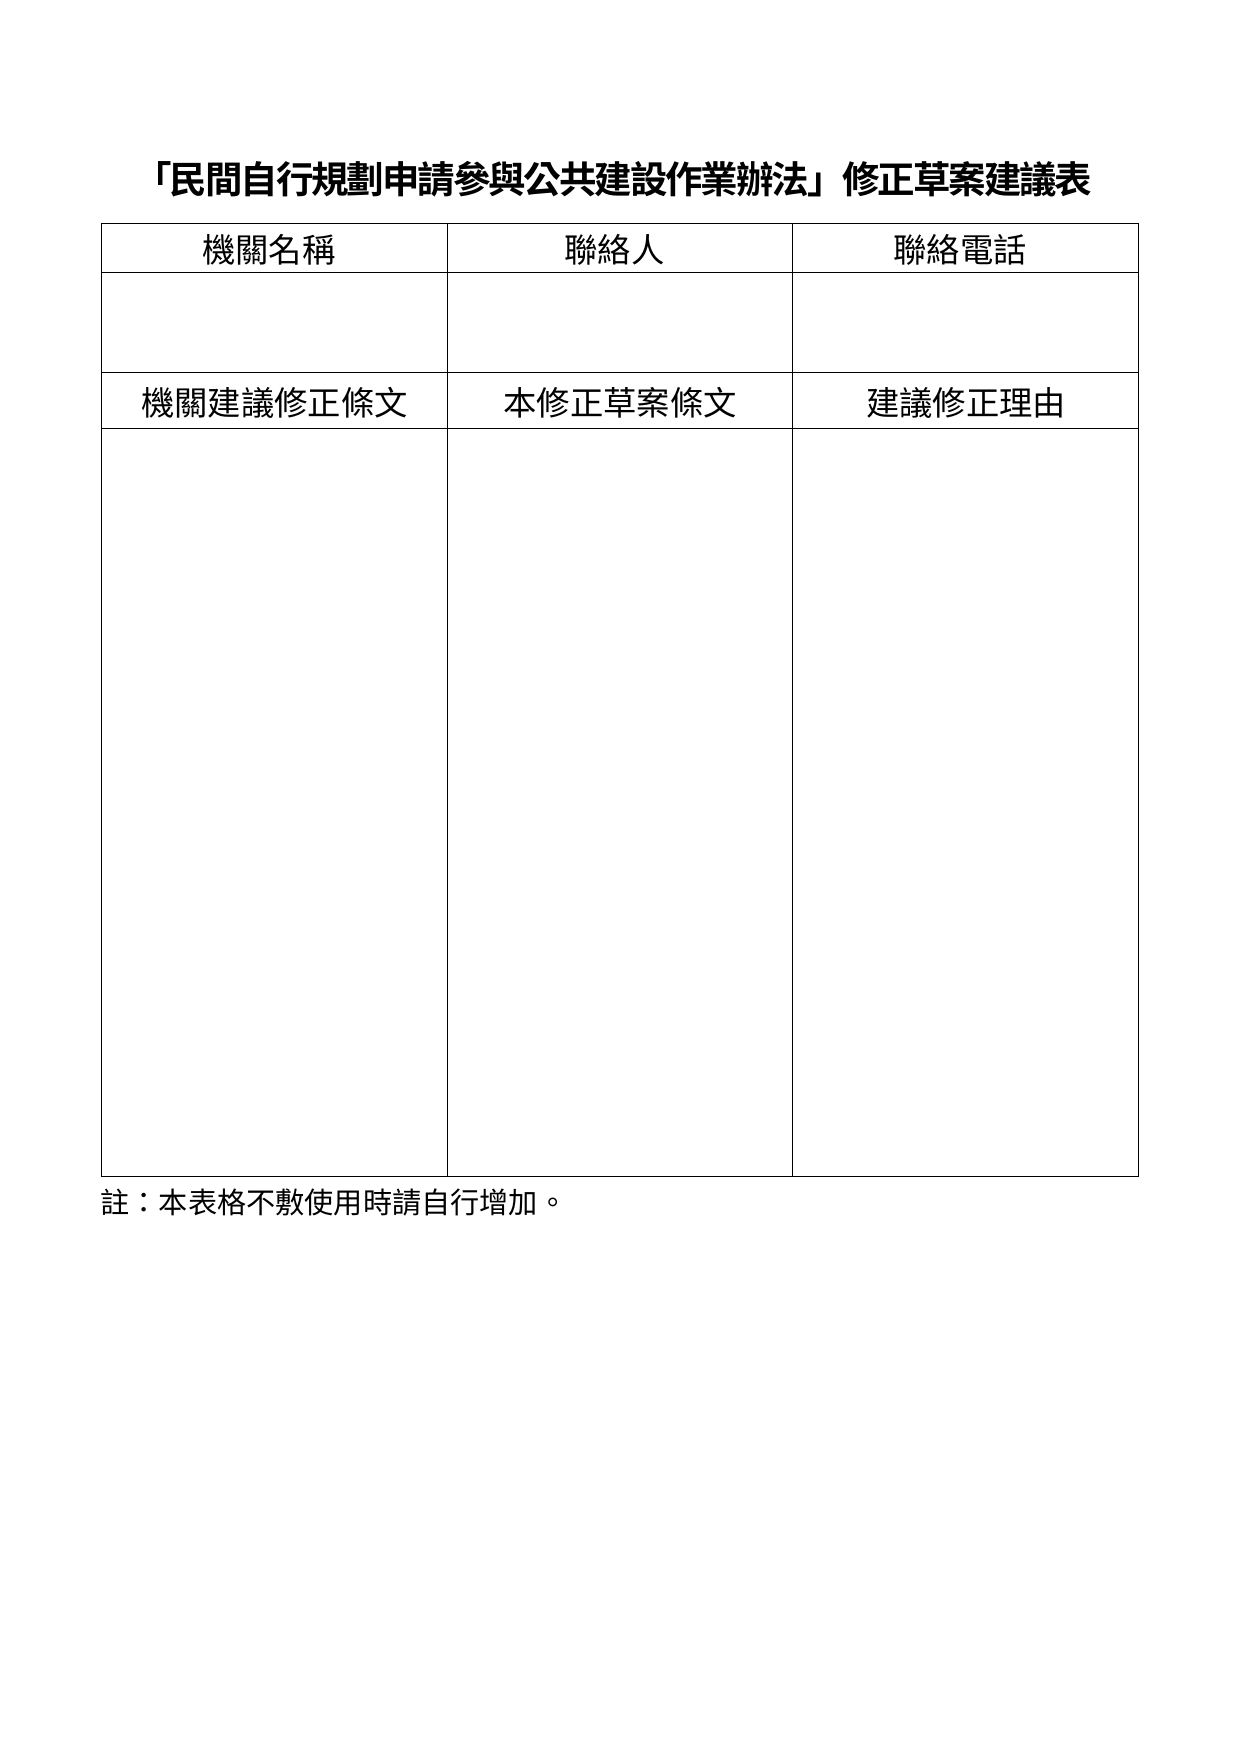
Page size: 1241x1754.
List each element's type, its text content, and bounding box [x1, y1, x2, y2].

table_cell [448, 429, 792, 1176]
text 「民間自行規劃申請參與公共建設作業辦法」修正草案建議表 [100, 150, 1129, 204]
table_cell 建議修正理由 [793, 373, 1138, 427]
table_header 機關名稱 [102, 224, 447, 272]
table_cell [102, 273, 447, 372]
table_header 聯絡人 [448, 224, 792, 272]
table_cell [793, 429, 1138, 1176]
text 註：本表格不敷使用時請自行增加。 [100, 1177, 1140, 1223]
table_header 聯絡電話 [793, 224, 1138, 272]
table_cell [102, 429, 447, 1176]
table_cell 機關建議修正條文 [102, 373, 447, 427]
table_cell [793, 273, 1138, 372]
table_cell [448, 273, 792, 372]
table_cell 本修正草案條文 [448, 373, 792, 427]
